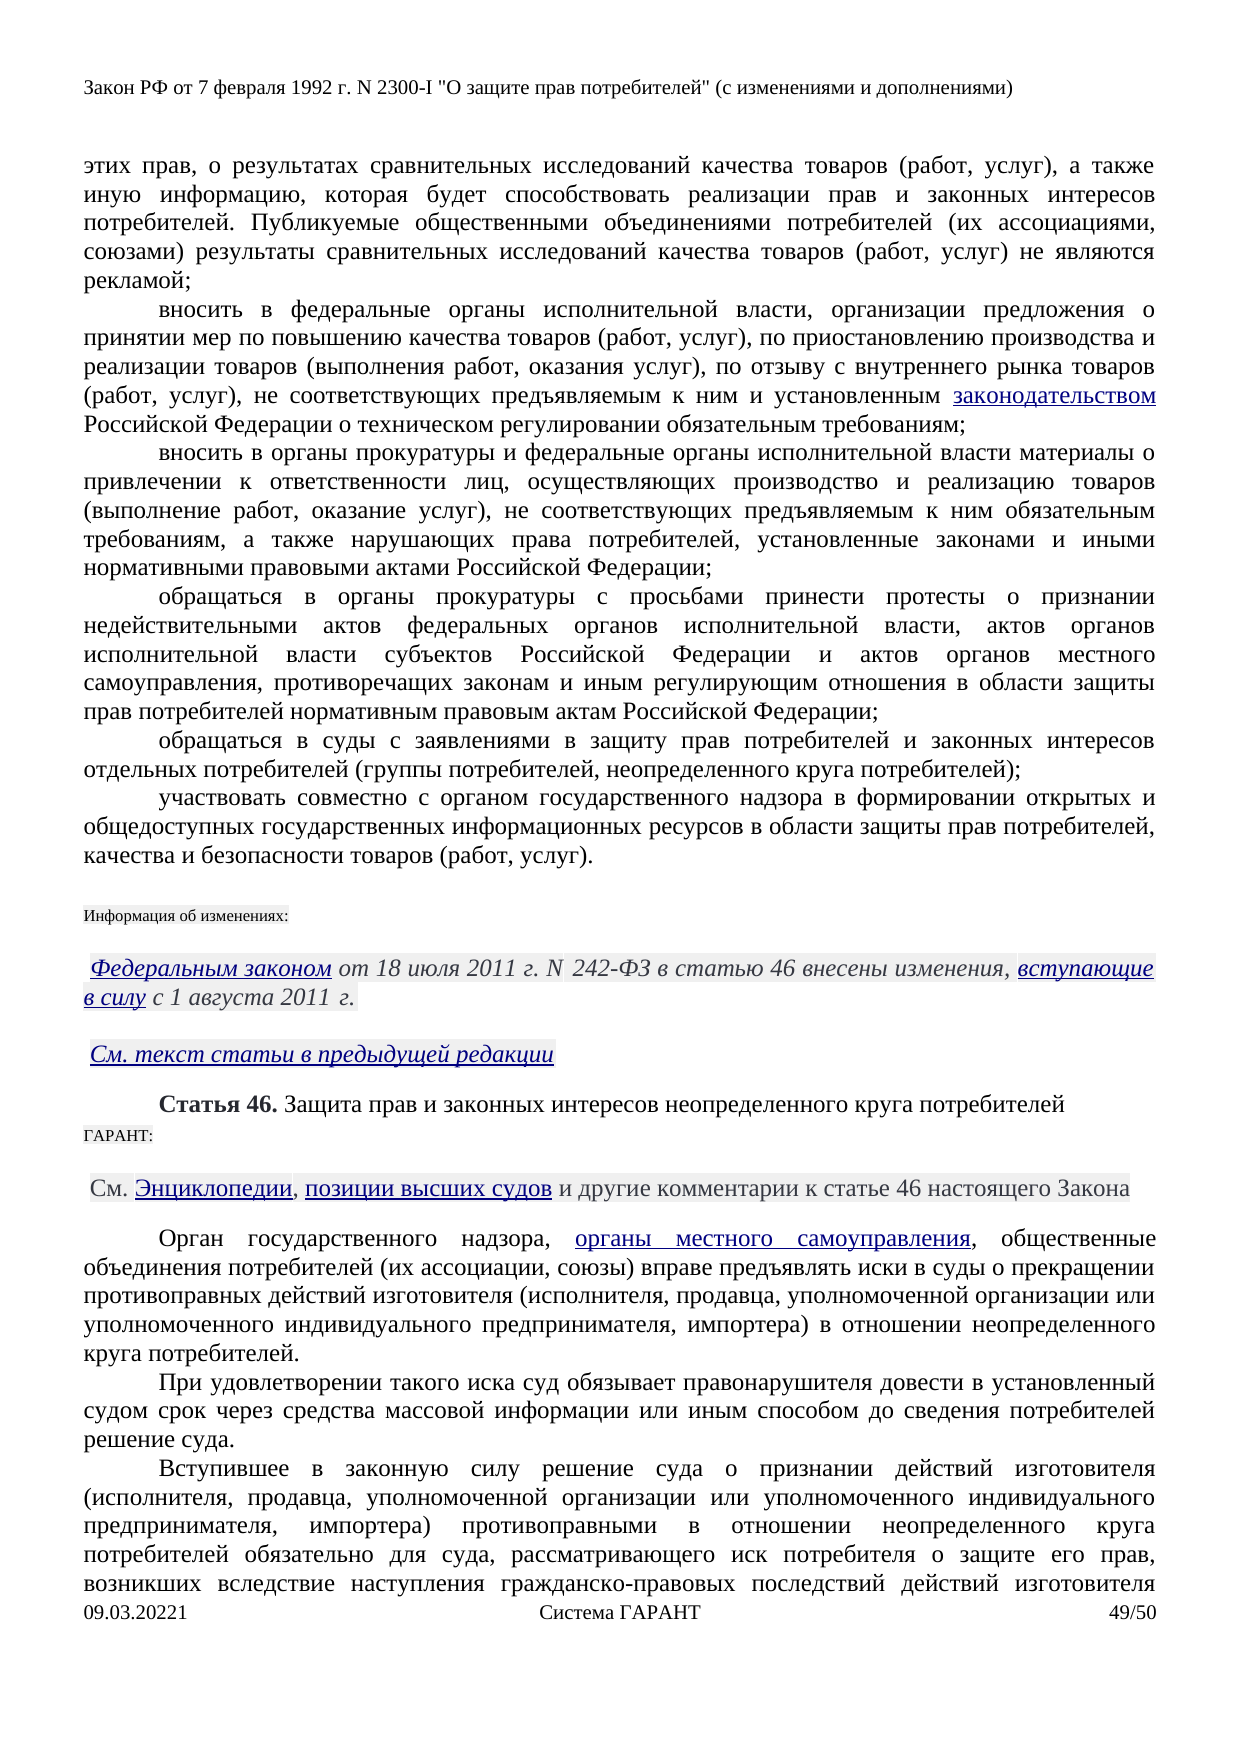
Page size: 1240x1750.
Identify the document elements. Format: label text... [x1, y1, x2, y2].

text Орган государственного надзора, органы местного самоуправления, общественные объединения потребителей (их ассоциации, союзы) вправе предъявлять иски в суды о прекращении противоправных действий изготовителя (исполнителя, продавца, уполномоченной организации или уполномоченного индивидуального предпринимателя, импортера) в отношении неопределенного круга потребителей. [83, 1223, 1156, 1367]
text вносить в органы прокуратуры и федеральные органы исполнительной власти материалы о привлечении к ответственности лиц, осуществляющих производство и реализацию товаров (выполнение работ, оказание услуг), не соответствующих предъявляемым к ним обязательным требованиям, а также нарушающих права потребителей, установленные законами и иными нормативными правовыми актами Российской Федерации; [83, 437, 1156, 581]
text Статья 46. Защита прав и законных интересов неопределенного круга потребителей [158, 1089, 1156, 1118]
text Вступившее в законную силу решение суда о признании действий изготовителя (исполнителя, продавца, уполномоченной организации или уполномоченного индивидуального предпринимателя, импортера) противоправными в отношении неопределенного круга потребителей обязательно для суда, рассматривающего иск потребителя о защите его прав, возникших вследствие наступления гражданско-правовых последствий действий изготовителя [83, 1453, 1156, 1597]
text Федеральным законом от 18 июля 2011 г. N 242-ФЗ в статью 46 внесены изменения, вступающие в силу с 1 августа 2011 г. [83, 953, 1156, 1011]
text ГАРАНТ: [83, 1125, 1156, 1144]
text обращаться в суды с заявлениями в защиту прав потребителей и законных интересов отдельных потребителей (группы потребителей, неопределенного круга потребителей); [83, 725, 1156, 782]
text См. Энциклопедии, позиции высших судов и другие комментарии к статье 46 настоящего Закона [83, 1173, 1156, 1202]
text этих прав, о результатах сравнительных исследований качества товаров (работ, услуг), а также иную информацию, которая будет способствовать реализации прав и законных интересов потребителей. Публикуемые общественными объединениями потребителей (их ассоциациями, союзами) результаты сравнительных исследований качества товаров (работ, услуг) не являются рекламой; [83, 150, 1156, 294]
text См. текст статьи в предыдущей редакции [83, 1039, 1156, 1068]
text участвовать совместно с органом государственного надзора в формировании открытых и общедоступных государственных информационных ресурсов в области защиты прав потребителей, качества и безопасности товаров (работ, услуг). [83, 782, 1156, 869]
text Информация об изменениях: [83, 905, 1156, 924]
text обращаться в органы прокуратуры с просьбами принести протесты о признании недействительными актов федеральных органов исполнительной власти, актов органов исполнительной власти субъектов Российской Федерации и актов органов местного самоуправления, противоречащих законам и иным регулирующим отношения в области защиты прав потребителей нормативным правовым актам Российской Федерации; [83, 581, 1156, 725]
text вносить в федеральные органы исполнительной власти, организации предложения о принятии мер по повышению качества товаров (работ, услуг), по приостановлению производства и реализации товаров (выполнения работ, оказания услуг), по отзыву с внутреннего рынка товаров (работ, услуг), не соответствующих предъявляемым к ним и установленным законодательством Российской Федерации о техническом регулировании обязательным требованиям; [83, 294, 1156, 437]
text При удовлетворении такого иска суд обязывает правонарушителя довести в установленный судом срок через средства массовой информации или иным способом до сведения потребителей решение суда. [83, 1367, 1156, 1453]
